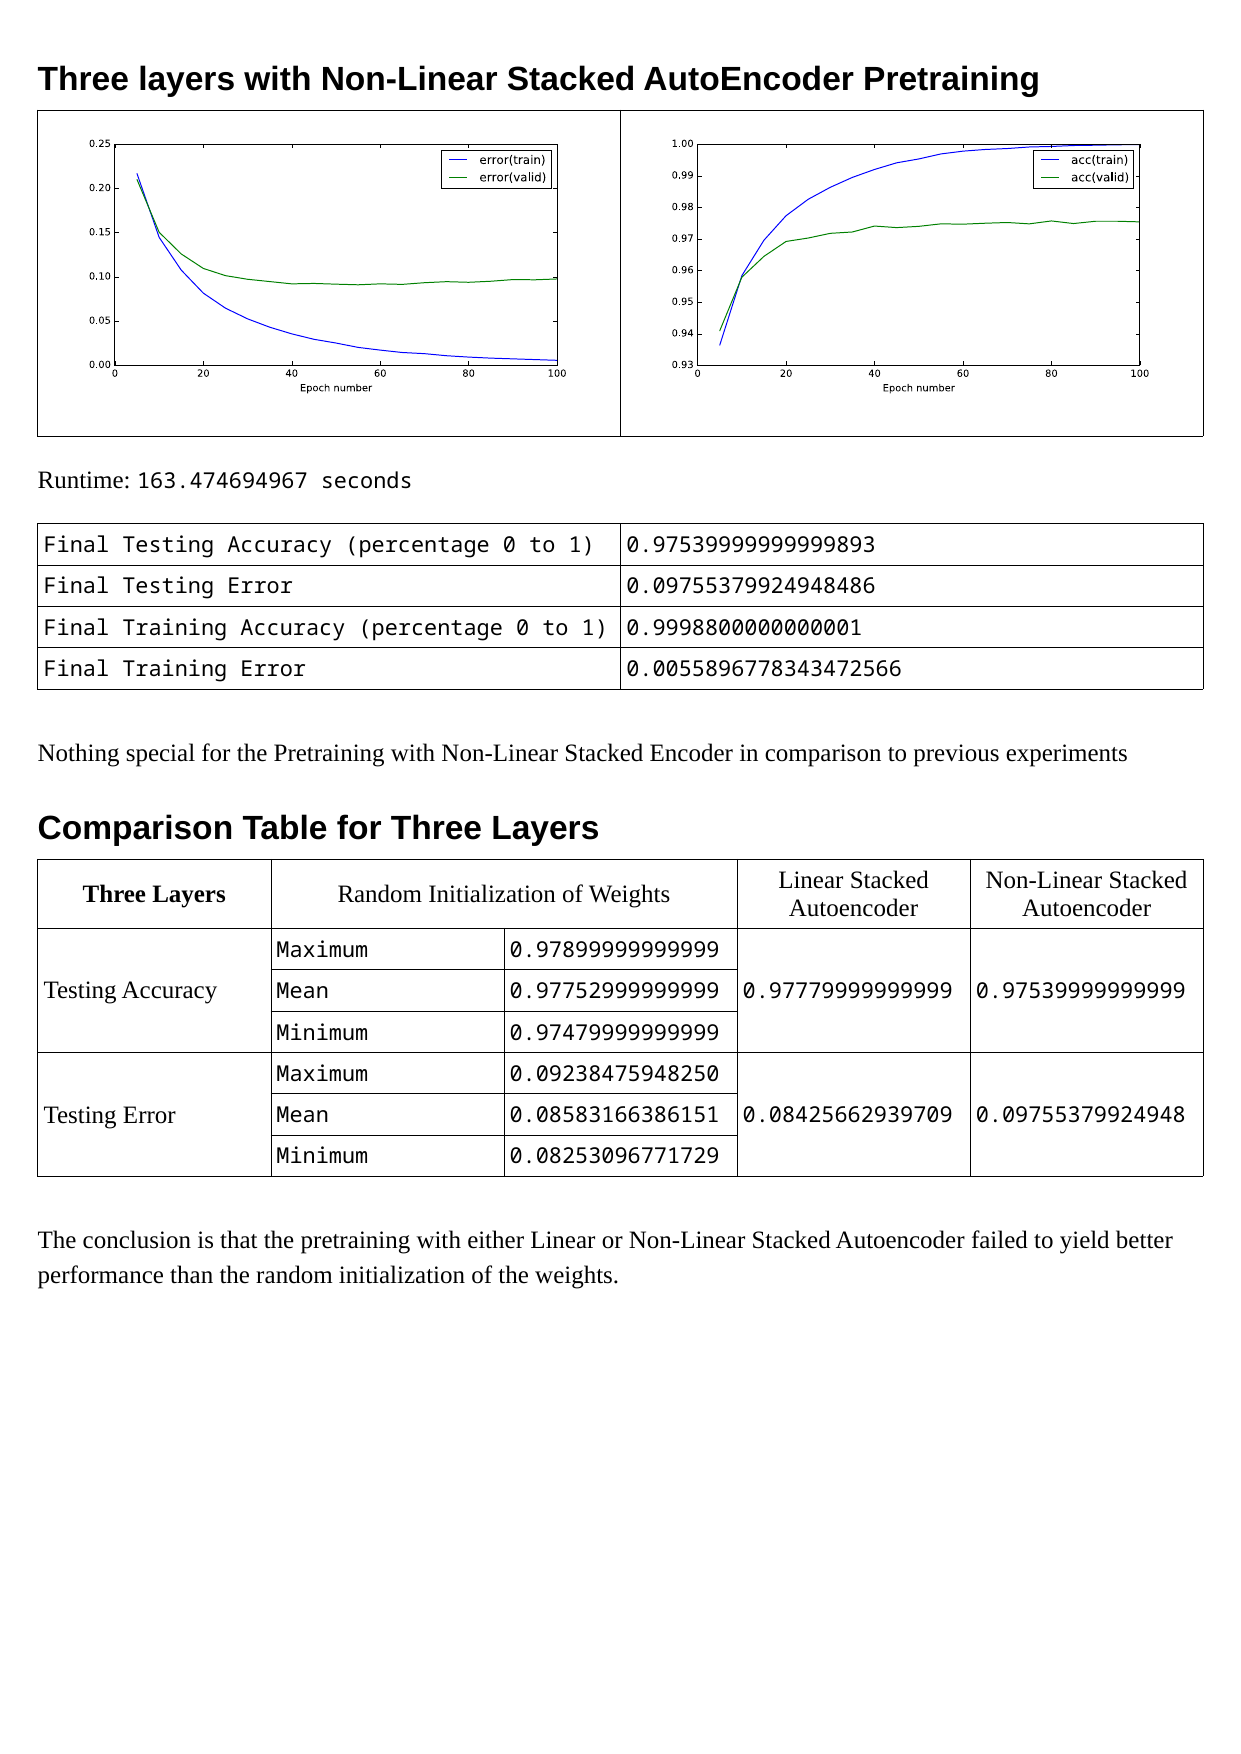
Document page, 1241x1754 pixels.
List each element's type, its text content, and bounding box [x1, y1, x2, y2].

table_cell 0.08253096771729 [505, 1136, 737, 1176]
table_cell Testing Accuracy [38, 929, 271, 1052]
table_cell Final Testing Error [38, 566, 620, 606]
table_cell 0.09755379924948 [971, 1053, 1203, 1176]
table_cell Maximum [272, 1053, 504, 1093]
subtitle Comparison Table for Three Layers [37, 808, 1203, 846]
table_cell Mean [272, 1094, 504, 1135]
table_cell 0.97899999999999 [505, 929, 737, 969]
subtitle Three layers with Non-Linear Stacked AutoEncoder Pretraining [37, 58, 1203, 97]
table_cell Mean [272, 970, 504, 1011]
table_header Three Layers [38, 860, 271, 928]
table_cell Final Training Error [38, 648, 620, 689]
text The conclusion is that the pretraining with either Linear or Non-Linear Stacked Autoencoder failed to yield better performance than the random initialization of the weights. [37, 1225, 1203, 1288]
table_cell 0.09755379924948486 [621, 566, 1203, 606]
text Runtime: 163.474694967 seconds [37, 465, 1203, 494]
table_cell 0.97539999999999 [971, 929, 1203, 1052]
table_cell Testing Error [38, 1053, 271, 1176]
table_header [38, 111, 620, 436]
table_cell 0.97752999999999 [505, 970, 737, 1011]
table_cell 0.97779999999999 [738, 929, 970, 1052]
table_cell 0.0055896778343472566 [621, 648, 1203, 689]
table_cell 0.97479999999999 [505, 1012, 737, 1052]
table_cell Maximum [272, 929, 504, 969]
table_cell Final Training Accuracy (percentage 0 to 1) [38, 607, 620, 647]
table_header Random Initialization of Weights [272, 860, 737, 928]
table_cell 0.9998800000000001 [621, 607, 1203, 647]
table_header Final Testing Accuracy (percentage 0 to 1) [38, 524, 620, 564]
text Nothing special for the Pretraining with Non-Linear Stacked Encoder in comparison to previous experiments [37, 738, 1203, 767]
table_cell Minimum [272, 1012, 504, 1052]
table_header Linear Stacked Autoencoder [738, 860, 970, 928]
table_cell 0.08583166386151 [505, 1094, 737, 1135]
table_header Non-Linear Stacked Autoencoder [971, 860, 1203, 928]
table_header [621, 111, 1203, 436]
table_cell Minimum [272, 1136, 504, 1176]
table_cell 0.09238475948250 [505, 1053, 737, 1093]
table_header 0.97539999999999893 [621, 524, 1203, 564]
table_cell 0.08425662939709 [738, 1053, 970, 1176]
